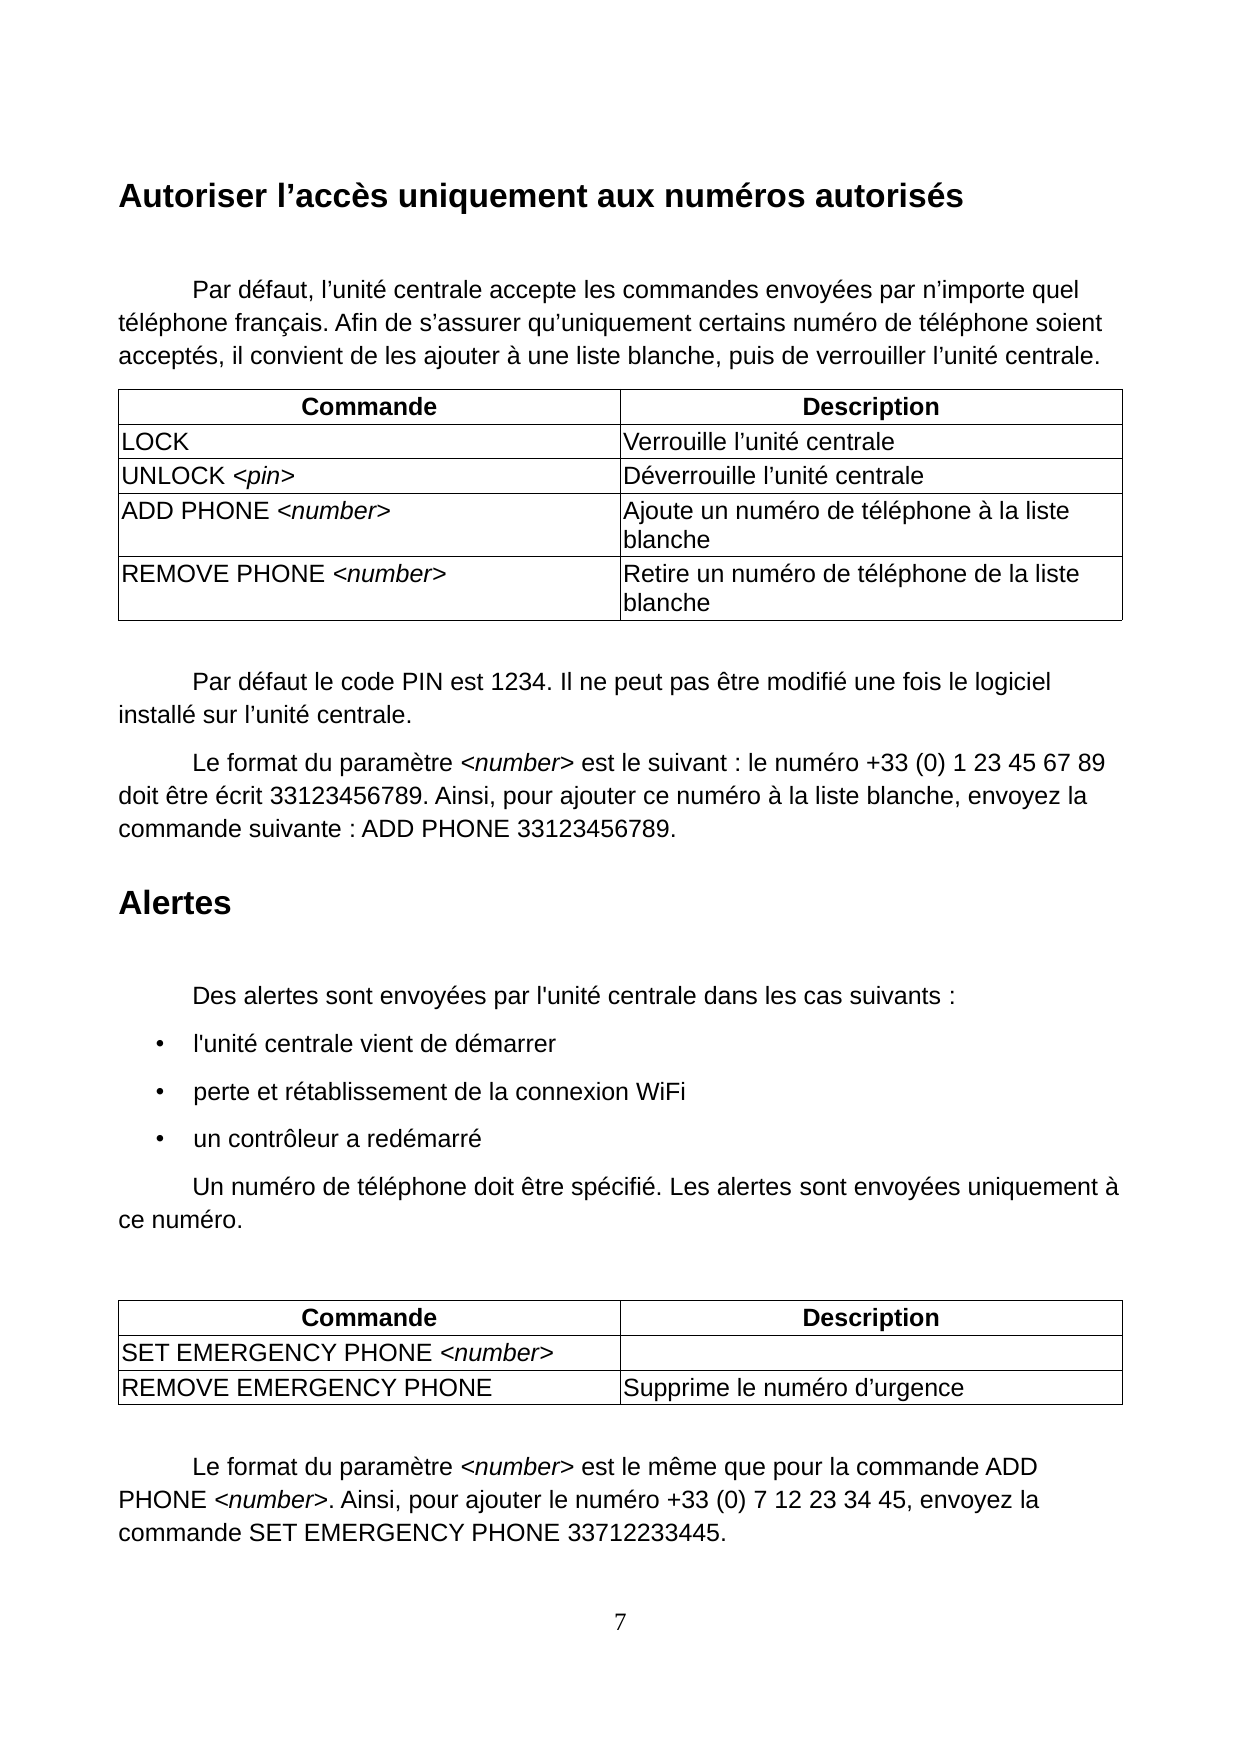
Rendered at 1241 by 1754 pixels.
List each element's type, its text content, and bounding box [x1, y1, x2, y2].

text Le format du paramètre <number> est le suivant : le numéro +33 (0) 1 23 45 67 89 doit être écrit 33123456789. Ainsi, pour ajouter ce numéro à la liste blanche, envoyez la commande suivante : ADD PHONE 33123456789. [118, 748, 1122, 843]
table_cell UNLOCK <pin> [119, 459, 620, 493]
text Le format du paramètre <number> est le même que pour la commande ADD PHONE <number>. Ainsi, pour ajouter le numéro +33 (0) 7 12 23 34 45, envoyez la commande SET EMERGENCY PHONE 33712233445. [118, 1452, 1122, 1547]
list l'unité centrale vient de démarrer [156, 1029, 1122, 1058]
table_cell [621, 1336, 1122, 1369]
text Par défaut le code PIN est 1234. Il ne peut pas être modifié une fois le logiciel installé sur l’unité centrale. [118, 667, 1122, 729]
table_cell Supprime le numéro d’urgence [621, 1371, 1122, 1404]
table_cell REMOVE EMERGENCY PHONE [119, 1371, 620, 1404]
subtitle Alertes [118, 882, 1122, 921]
table_header Commande [119, 1301, 620, 1335]
table_cell ADD PHONE <number> [119, 494, 620, 556]
table_cell LOCK [119, 425, 620, 458]
table_cell Verrouille l’unité centrale [621, 425, 1122, 458]
table_cell Déverrouille l’unité centrale [621, 459, 1122, 493]
table_header Commande [119, 390, 620, 423]
list un contrôleur a redémarré [156, 1124, 1122, 1153]
table_cell Retire un numéro de téléphone de la liste blanche [621, 557, 1122, 620]
table_cell SET EMERGENCY PHONE <number> [119, 1336, 620, 1369]
table_header Description [621, 1301, 1122, 1335]
subtitle Autoriser l’accès uniquement aux numéros autorisés [118, 176, 1122, 215]
text Des alertes sont envoyées par l'unité centrale dans les cas suivants : [118, 981, 1122, 1010]
table_cell REMOVE PHONE <number> [119, 557, 620, 620]
text Par défaut, l’unité centrale accepte les commandes envoyées par n’importe quel téléphone français. Afin de s’assurer qu’uniquement certains numéro de téléphone soient acceptés, il convient de les ajouter à une liste blanche, puis de verrouiller l’unité centrale. [118, 275, 1122, 370]
text Un numéro de téléphone doit être spécifié. Les alertes sont envoyées uniquement à ce numéro. [118, 1172, 1122, 1234]
list perte et rétablissement de la connexion WiFi [156, 1077, 1122, 1105]
table_cell Ajoute un numéro de téléphone à la liste blanche [621, 494, 1122, 556]
table_header Description [621, 390, 1122, 423]
